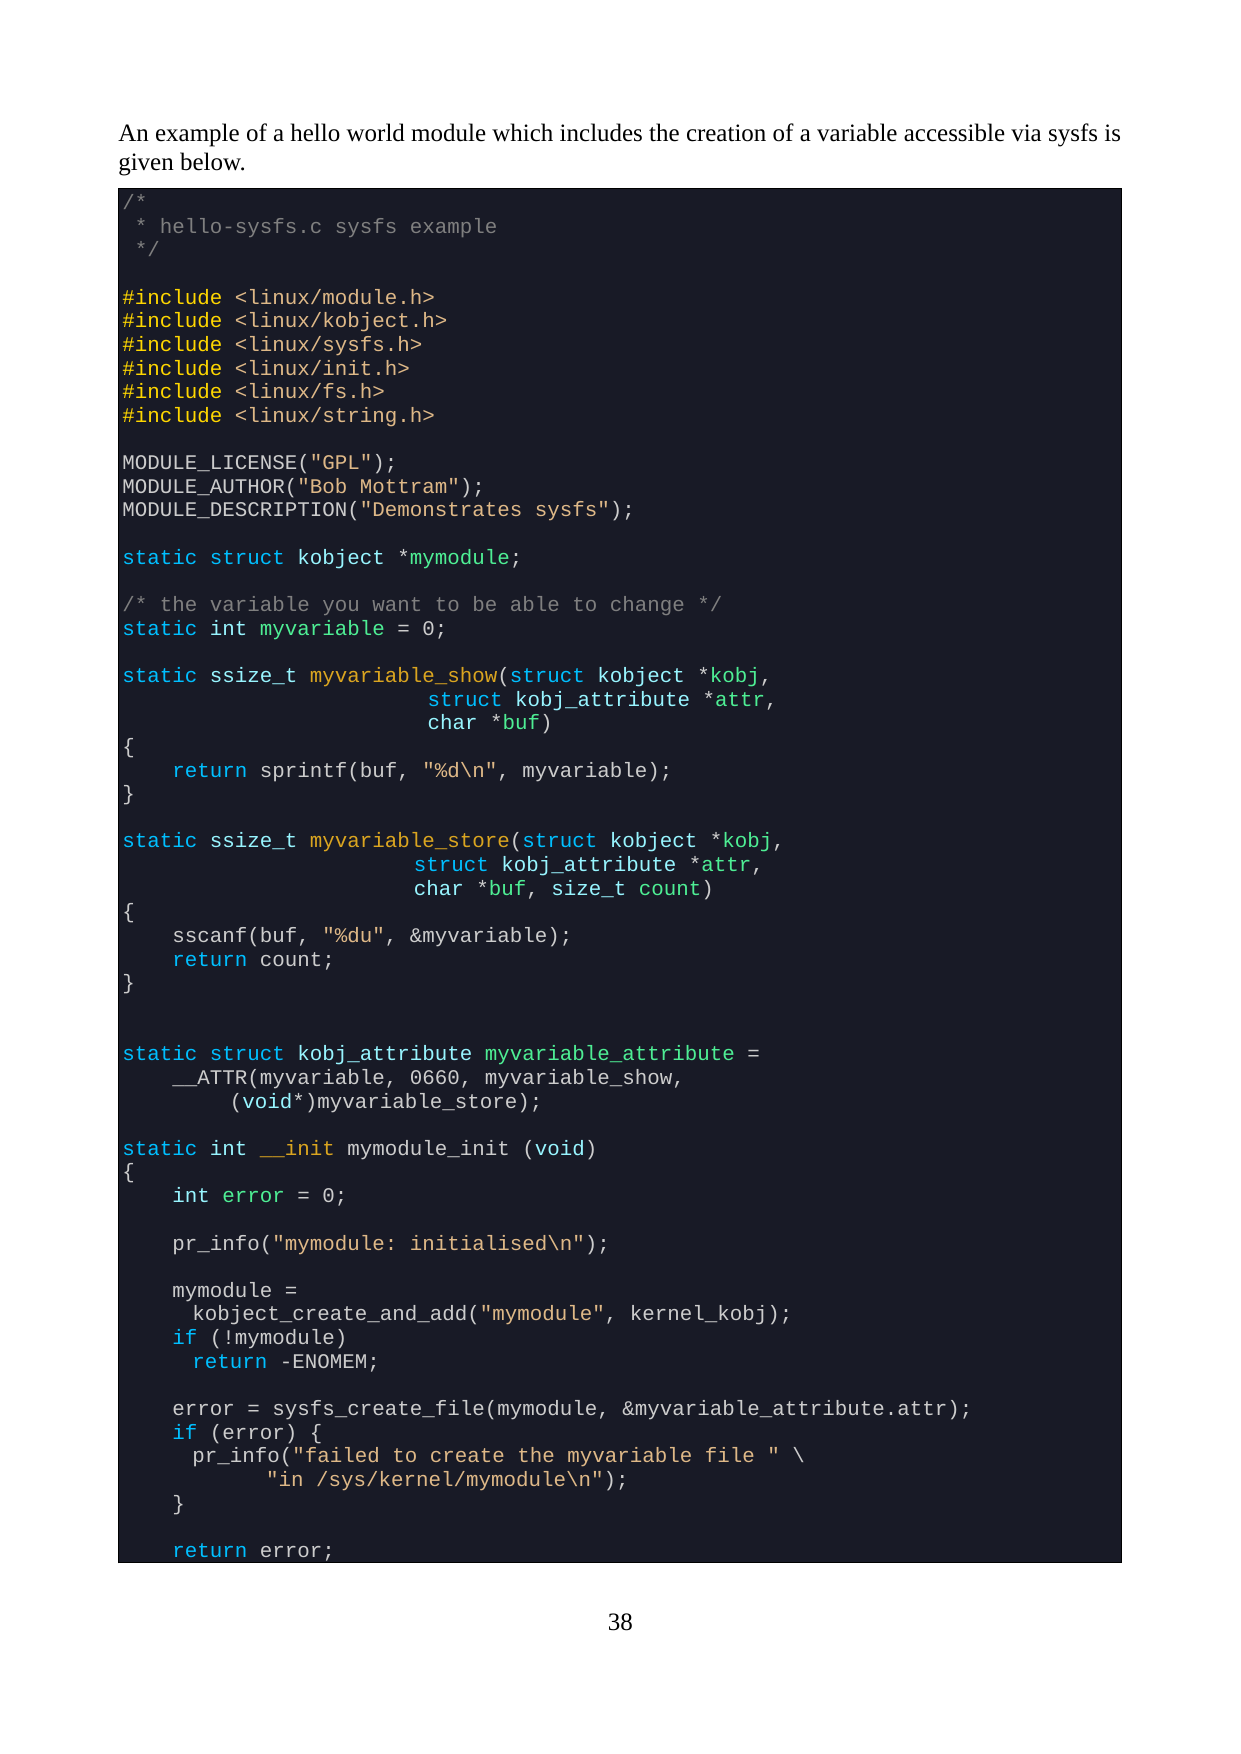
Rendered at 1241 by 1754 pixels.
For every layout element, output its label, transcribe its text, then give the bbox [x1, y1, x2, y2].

text return count; [119, 945, 1121, 968]
text if (error) { [119, 1418, 1121, 1441]
text static struct kobject *mymodule; [119, 543, 1121, 566]
text */ [119, 235, 1121, 259]
text error = sysfs_create_file(mymodule, &myvariable_attribute.attr); [119, 1394, 1121, 1418]
text * hello-sysfs.c sysfs example [119, 212, 1121, 235]
text #include <linux/sysfs.h> [119, 330, 1121, 354]
text sscanf(buf, "%du", &myvariable); [119, 921, 1121, 945]
text } [119, 1489, 1121, 1512]
text } [119, 968, 1121, 992]
text static ssize_t myvariable_store(struct kobject *kobj, [119, 827, 1121, 850]
text } [119, 779, 1121, 803]
text { [119, 897, 1121, 921]
text { [119, 732, 1121, 756]
text char *buf, size_t count) [119, 874, 1121, 897]
text static struct kobj_attribute myvariable_attribute = [119, 1039, 1121, 1063]
text __ATTR(myvariable, 0660, myvariable_show, [119, 1063, 1121, 1087]
text MODULE_DESCRIPTION("Demonstrates sysfs"); [119, 496, 1121, 519]
text static int __init mymodule_init (void) [119, 1134, 1121, 1158]
text pr_info("mymodule: initialised\n"); [119, 1228, 1121, 1252]
text mymodule = [119, 1276, 1121, 1299]
text /* [119, 189, 1121, 212]
text return -ENOMEM; [119, 1347, 1121, 1370]
text return error; [119, 1536, 1121, 1562]
text "in /sys/kernel/mymodule\n"); [119, 1465, 1121, 1489]
text kobject_create_and_add("mymodule", kernel_kobj); [119, 1299, 1121, 1323]
text char *buf) [119, 708, 1121, 732]
text static ssize_t myvariable_show(struct kobject *kobj, [119, 661, 1121, 685]
text MODULE_LICENSE("GPL"); [119, 448, 1121, 472]
text { [119, 1158, 1121, 1181]
text #include <linux/init.h> [119, 354, 1121, 377]
text int error = 0; [119, 1181, 1121, 1205]
text #include <linux/fs.h> [119, 377, 1121, 401]
text return sprintf(buf, "%d\n", myvariable); [119, 756, 1121, 779]
text /* the variable you want to be able to change */ [119, 590, 1121, 614]
text #include <linux/kobject.h> [119, 306, 1121, 330]
text (void*)myvariable_store); [119, 1087, 1121, 1110]
text struct kobj_attribute *attr, [119, 685, 1121, 708]
text struct kobj_attribute *attr, [119, 850, 1121, 874]
text if (!mymodule) [119, 1323, 1121, 1347]
text pr_info("failed to create the myvariable file " \ [119, 1441, 1121, 1465]
text #include <linux/string.h> [119, 401, 1121, 424]
text An example of a hello world module which includes the creation of a variable accessible via sysfs is given below. [118, 118, 1122, 176]
text static int myvariable = 0; [119, 614, 1121, 637]
text MODULE_AUTHOR("Bob Mottram"); [119, 472, 1121, 496]
text #include <linux/module.h> [119, 283, 1121, 306]
